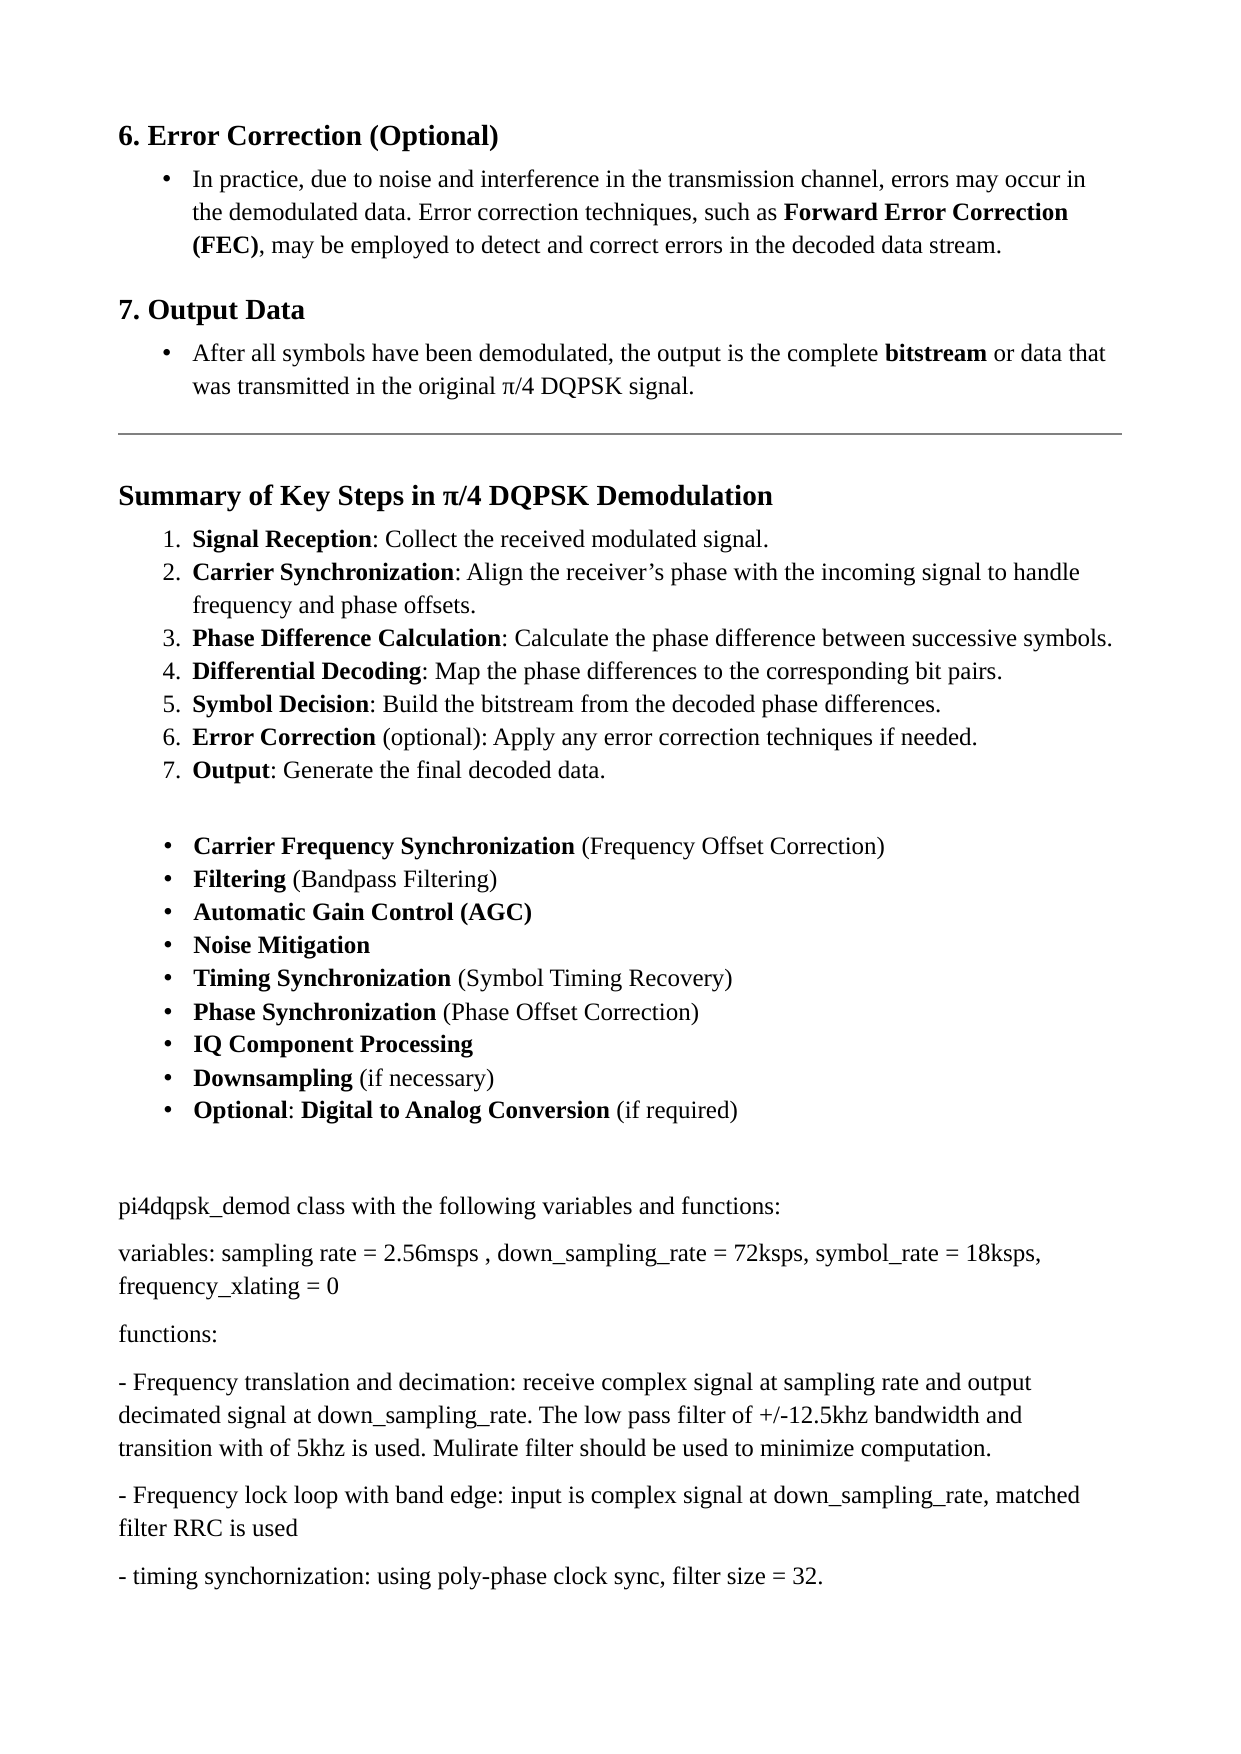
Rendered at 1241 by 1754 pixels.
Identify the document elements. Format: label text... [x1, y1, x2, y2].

list Phase Synchronization (Phase Offset Correction) [164, 997, 1122, 1025]
list After all symbols have been demodulated, the output is the complete bitstream or data that was transmitted in the original π/4 DQPSK signal. [162, 338, 1122, 400]
list Symbol Decision: Build the bitstream from the decoded phase differences. [162, 689, 1122, 718]
list Carrier Synchronization: Align the receiver’s phase with the incoming signal to handle frequency and phase offsets. [162, 557, 1122, 619]
text pi4dqpsk_demod class with the following variables and functions: [118, 1191, 1122, 1219]
text variables: sampling rate = 2.56msps , down_sampling_rate = 72ksps, symbol_rate = 18ksps, frequency_xlating = 0 [118, 1238, 1122, 1300]
list Optional: Digital to Analog Conversion (if required) [164, 1096, 1122, 1124]
list Filtering (Bandpass Filtering) [164, 864, 1122, 893]
list Differential Decoding: Map the phase differences to the corresponding bit pairs. [162, 656, 1122, 685]
list Error Correction (optional): Apply any error correction techniques if needed. [162, 722, 1122, 751]
list In practice, due to noise and interference in the transmission channel, errors may occur in the demodulated data. Error correction techniques, such as Forward Error Correction (FEC), may be employed to detect and correct errors in the decoded data stream. [162, 164, 1122, 259]
subtitle 6. Error Correction (Optional) [118, 118, 1122, 152]
text functions: [118, 1319, 1122, 1348]
list Timing Synchronization (Symbol Timing Recovery) [164, 963, 1122, 992]
text - Frequency lock loop with band edge: input is complex signal at down_sampling_rate, matched filter RRC is used [118, 1480, 1122, 1542]
list Noise Mitigation [164, 931, 1122, 959]
list Signal Reception: Collect the received modulated signal. [162, 524, 1122, 553]
subtitle Summary of Key Steps in π/4 DQPSK Demodulation [118, 478, 1122, 511]
list Output: Generate the final decoded data. [162, 755, 1122, 784]
subtitle 7. Output Data [118, 292, 1122, 326]
list Carrier Frequency Synchronization (Frequency Offset Correction) [164, 831, 1122, 860]
text - Frequency translation and decimation: receive complex signal at sampling rate and output decimated signal at down_sampling_rate. The low pass filter of +/-12.5khz bandwidth and transition with of 5khz is used. Mulirate filter should be used to minimize computation. [118, 1367, 1122, 1461]
text - timing synchornization: using poly-phase clock sync, filter size = 32. [118, 1561, 1122, 1590]
list IQ Component Processing [164, 1029, 1122, 1058]
list Automatic Gain Control (AGC) [164, 897, 1122, 926]
list Downsampling (if necessary) [164, 1063, 1122, 1091]
list Phase Difference Calculation: Calculate the phase difference between successive symbols. [162, 623, 1122, 652]
